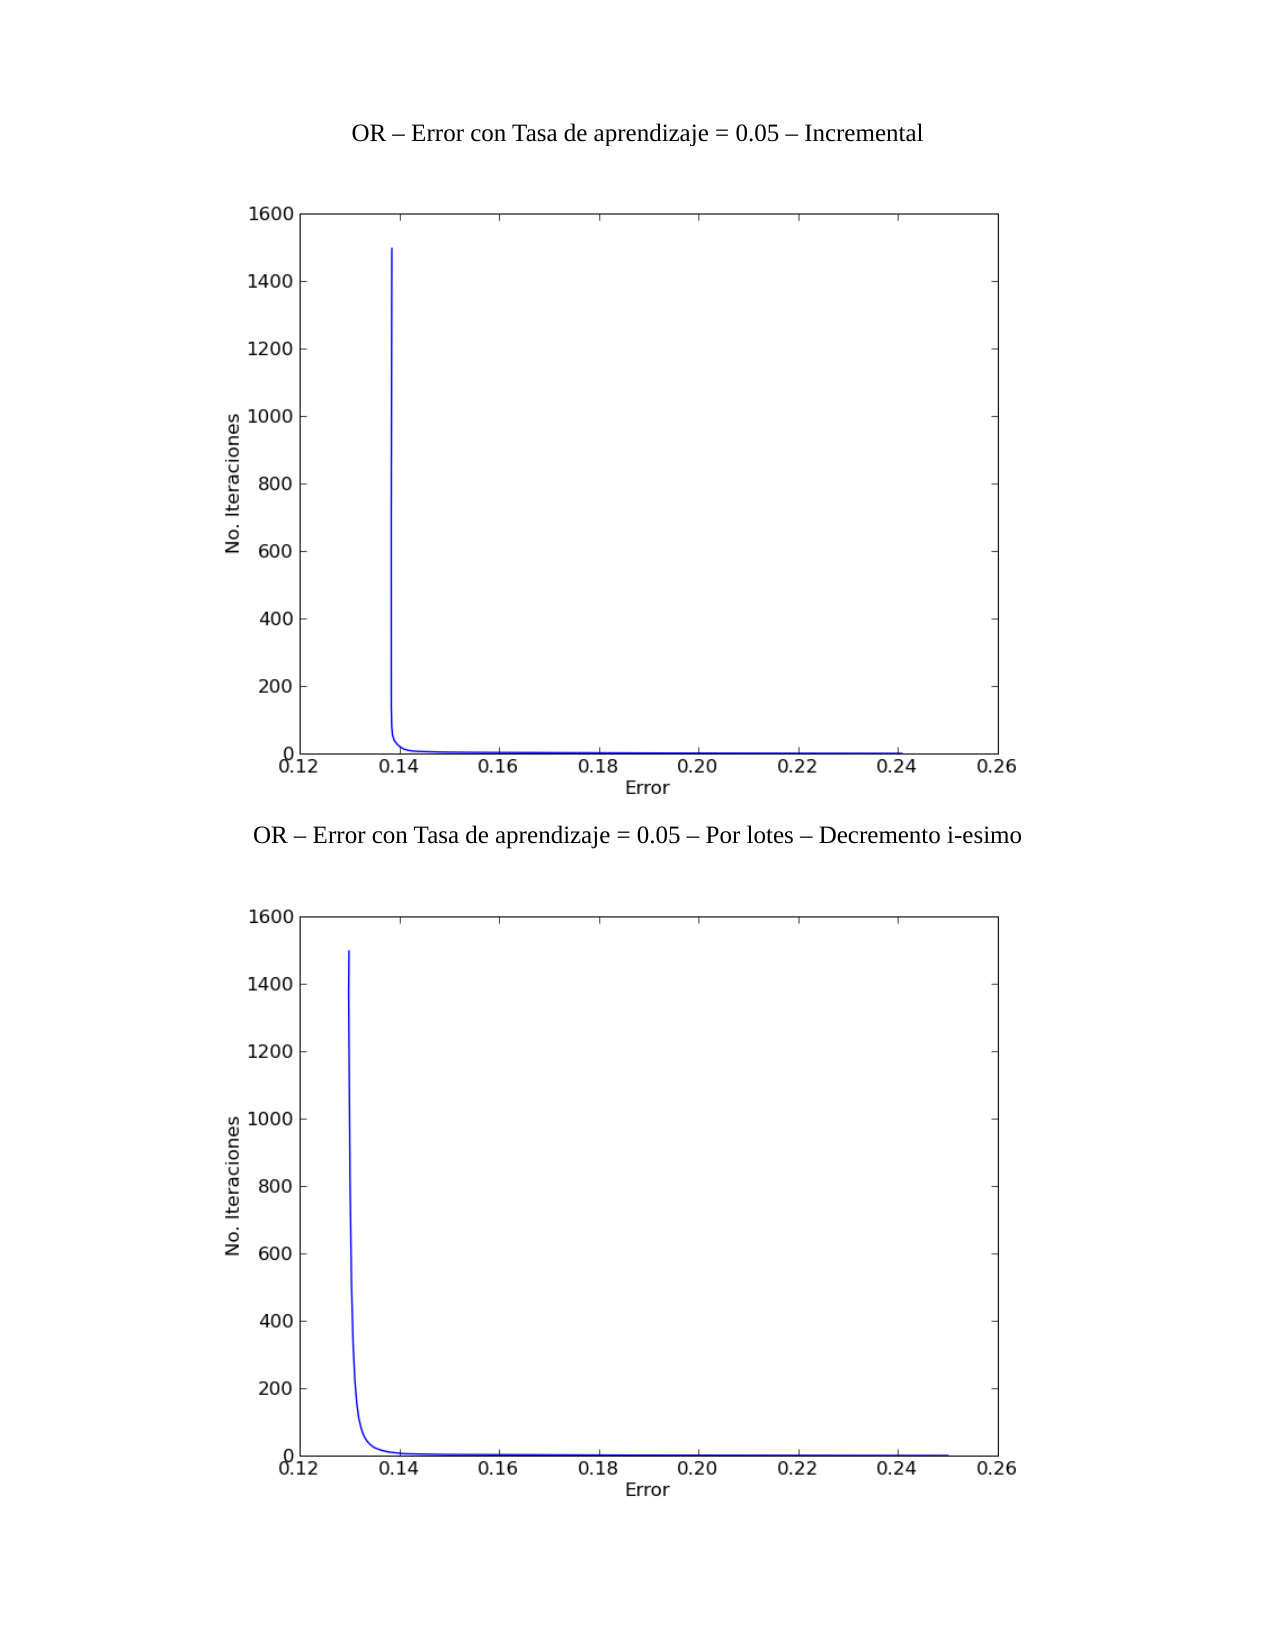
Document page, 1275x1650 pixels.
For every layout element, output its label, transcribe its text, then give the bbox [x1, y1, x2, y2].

picture [187, 146, 1088, 821]
text OR – Error con Tasa de aprendizaje = 0.05 – Por lotes – Decremento i-esimo [118, 147, 1157, 849]
text OR – Error con Tasa de aprendizaje = 0.05 – Incremental [118, 118, 1157, 147]
picture [187, 849, 1088, 1523]
